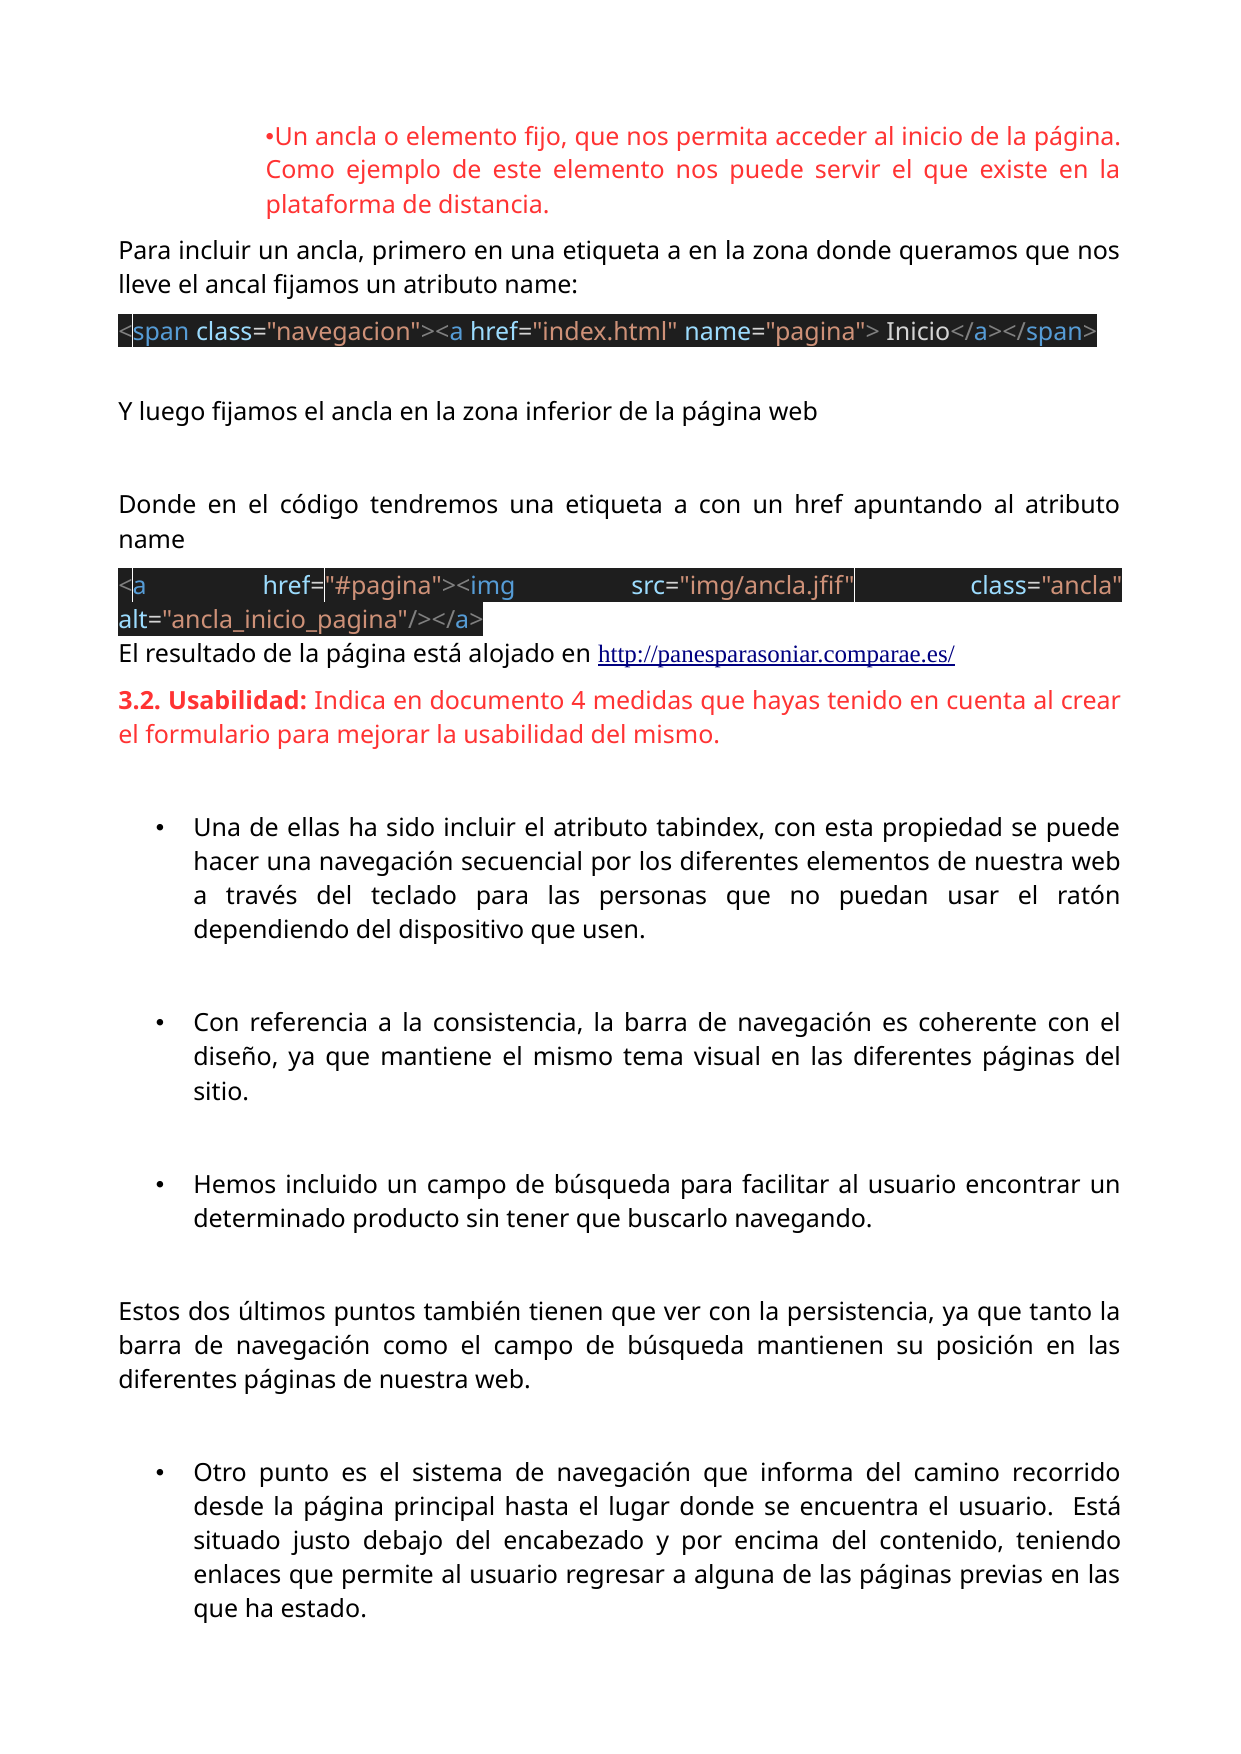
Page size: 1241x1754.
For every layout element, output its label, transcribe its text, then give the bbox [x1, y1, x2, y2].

list Un ancla o elemento fijo, que nos permita acceder al inicio de la página. Como ejemplo de este elemento nos puede servir el que existe en la plataforma de distancia. [118, 118, 1122, 220]
text 3.2. Usabilidad: Indica en documento 4 medidas que hayas tenido en cuenta al crear el formulario para mejorar la usabilidad del mismo. [118, 682, 1122, 751]
text <span class="navegacion"><a href="index.html" name="pagina"> Inicio</a></span> [118, 313, 1122, 347]
text Para incluir un ancla, primero en una etiqueta a en la zona donde queramos que nos lleve el ancal fijamos un atributo name: [118, 233, 1122, 301]
list Otro punto es el sistema de navegación que informa del camino recorrido desde la página principal hasta el lugar donde se encuentra el usuario. Está situado justo debajo del encabezado y por encima del contenido, teniendo enlaces que permite al usuario regresar a alguna de las páginas previas en las que ha estado. [156, 1455, 1122, 1625]
text <a href="#pagina"><img src="img/ancla.jfif" class="ancla" alt="ancla_inicio_pagina"/></a> [118, 568, 1122, 636]
list Con referencia a la consistencia, la barra de navegación es coherente con el diseño, ya que mantiene el mismo tema visual en las diferentes páginas del sitio. [156, 1005, 1122, 1107]
list Hemos incluido un campo de búsqueda para facilitar al usuario encontrar un determinado producto sin tener que buscarlo navegando. [156, 1166, 1122, 1234]
list Una de ellas ha sido incluir el atributo tabindex, con esta propiedad se puede hacer una navegación secuencial por los diferentes elementos de nuestra web a través del teclado para las personas que no puedan usar el ratón dependiendo del dispositivo que usen. [156, 810, 1122, 946]
text El resultado de la página está alojado en http://panesparasoniar.comparae.es/ [118, 636, 1122, 670]
text Estos dos últimos puntos también tienen que ver con la persistencia, ya que tanto la barra de navegación como el campo de búsqueda mantienen su posición en las diferentes páginas de nuestra web. [118, 1293, 1122, 1396]
text Y luego fijamos el ancla en la zona inferior de la página web [118, 394, 1122, 428]
text Donde en el código tendremos una etiqueta a con un href apuntando al atributo name [118, 487, 1122, 555]
